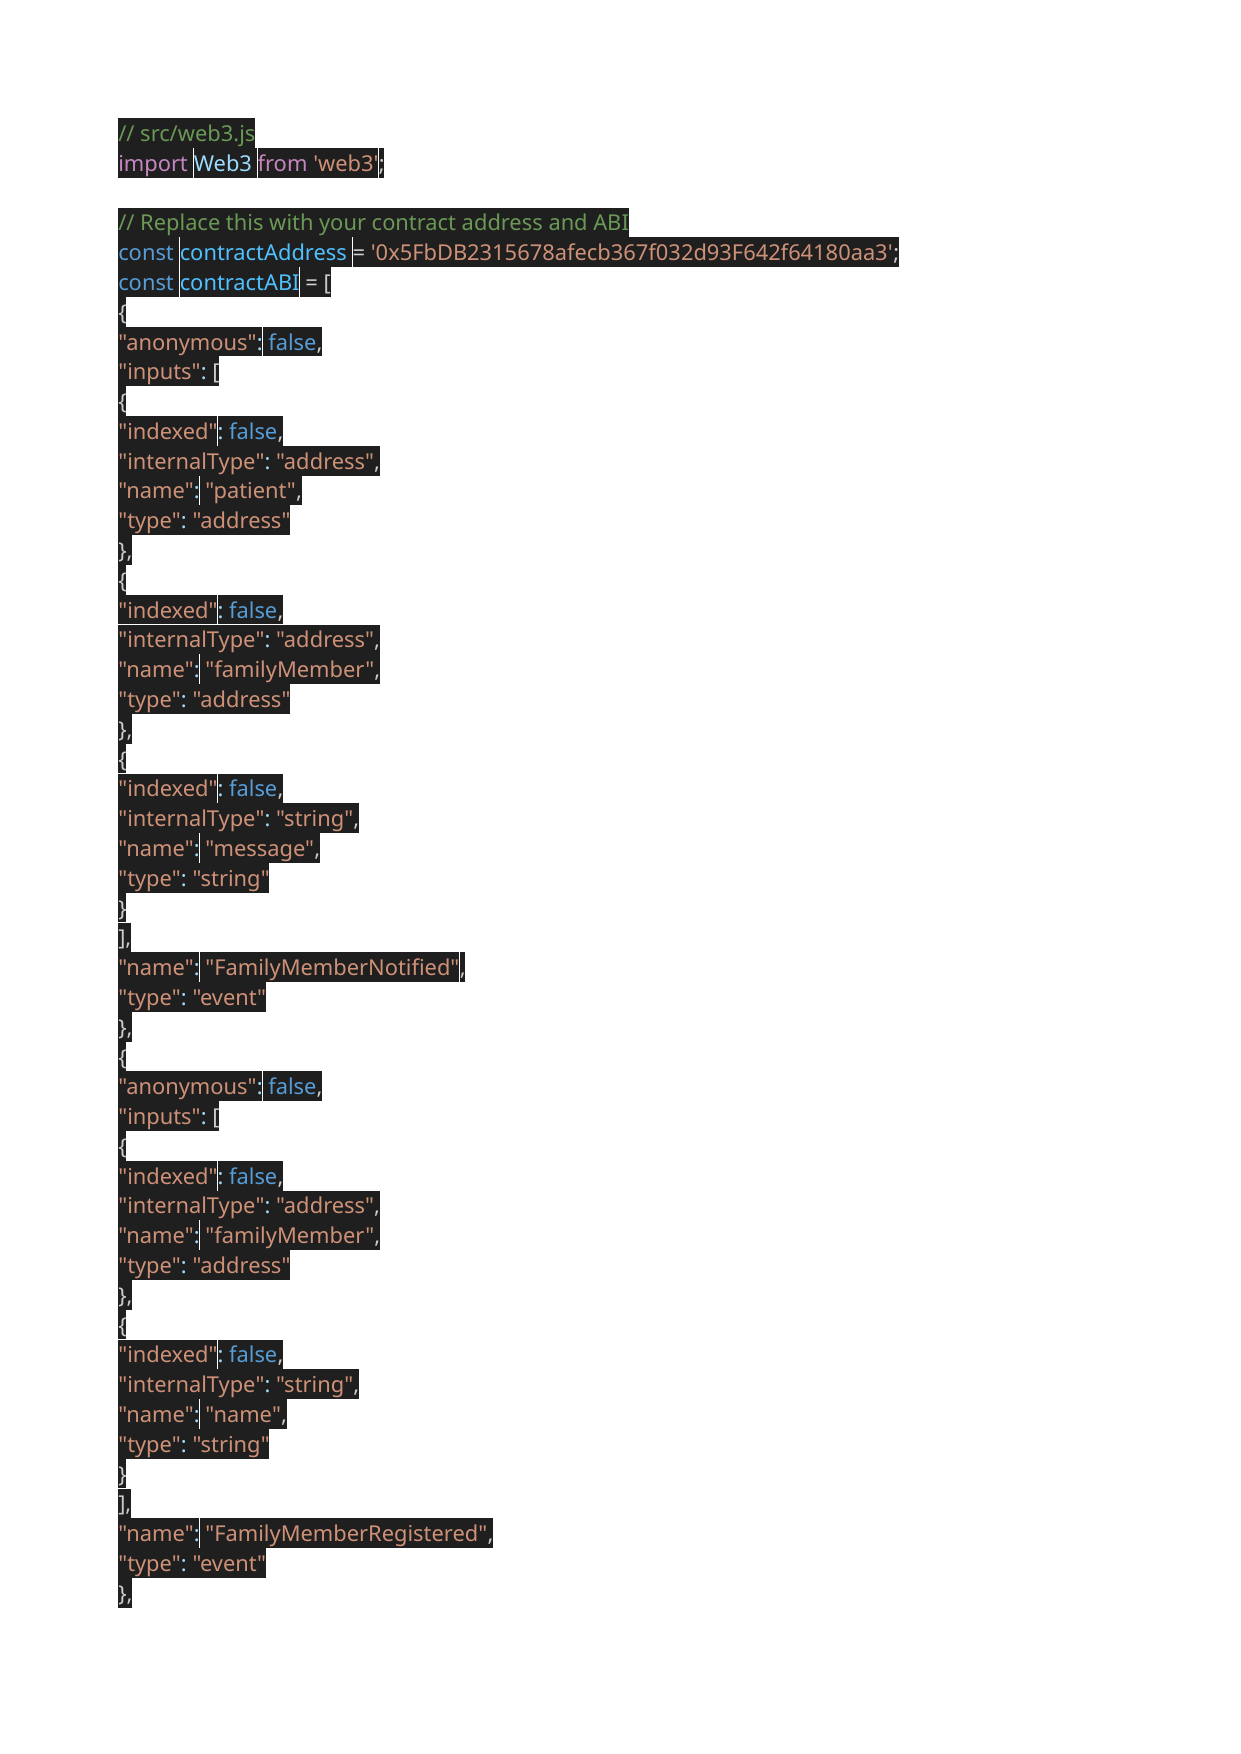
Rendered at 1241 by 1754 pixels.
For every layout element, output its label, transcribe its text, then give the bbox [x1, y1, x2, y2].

text "name": "familyMember", [118, 1220, 1122, 1250]
text // Replace this with your contract address and ABI [118, 207, 1122, 237]
text "internalType": "string", [118, 1369, 1122, 1399]
text } [118, 1459, 1122, 1488]
text "indexed": false, [118, 773, 1122, 803]
text { [118, 1131, 1122, 1161]
text "type": "string" [118, 1429, 1122, 1459]
text "inputs": [ [118, 1101, 1122, 1131]
text }, [118, 1280, 1122, 1310]
text "indexed": false, [118, 416, 1122, 446]
text const contractAddress = '0x5FbDB2315678afecb367f032d93F642f64180aa3'; [118, 237, 1122, 267]
text "name": "FamilyMemberRegistered", [118, 1518, 1122, 1548]
text { [118, 1310, 1122, 1339]
text ], [118, 922, 1122, 952]
text { [118, 744, 1122, 773]
text "name": "patient", [118, 476, 1122, 505]
text ], [118, 1488, 1122, 1518]
text { [118, 386, 1122, 416]
text "internalType": "address", [118, 446, 1122, 476]
text "anonymous": false, [118, 327, 1122, 356]
text "name": "name", [118, 1399, 1122, 1429]
text "name": "familyMember", [118, 654, 1122, 684]
text "type": "address" [118, 684, 1122, 714]
text }, [118, 1578, 1122, 1608]
text } [118, 893, 1122, 922]
text "internalType": "address", [118, 624, 1122, 654]
text "indexed": false, [118, 595, 1122, 624]
text "internalType": "string", [118, 803, 1122, 833]
text // src/web3.js [118, 118, 1122, 148]
text "name": "message", [118, 833, 1122, 863]
text }, [118, 535, 1122, 565]
text }, [118, 714, 1122, 744]
text "inputs": [ [118, 356, 1122, 386]
text "name": "FamilyMemberNotified", [118, 952, 1122, 982]
text "indexed": false, [118, 1339, 1122, 1369]
text { [118, 1042, 1122, 1071]
text "type": "address" [118, 1250, 1122, 1280]
text const contractABI = [ [118, 267, 1122, 297]
text "type": "string" [118, 863, 1122, 893]
text }, [118, 1012, 1122, 1042]
text import Web3 from 'web3'; [118, 148, 1122, 178]
text { [118, 297, 1122, 327]
text "type": "event" [118, 1548, 1122, 1578]
text "anonymous": false, [118, 1071, 1122, 1101]
text { [118, 565, 1122, 595]
text "type": "address" [118, 505, 1122, 535]
text "type": "event" [118, 982, 1122, 1012]
text "indexed": false, [118, 1161, 1122, 1191]
text "internalType": "address", [118, 1191, 1122, 1220]
